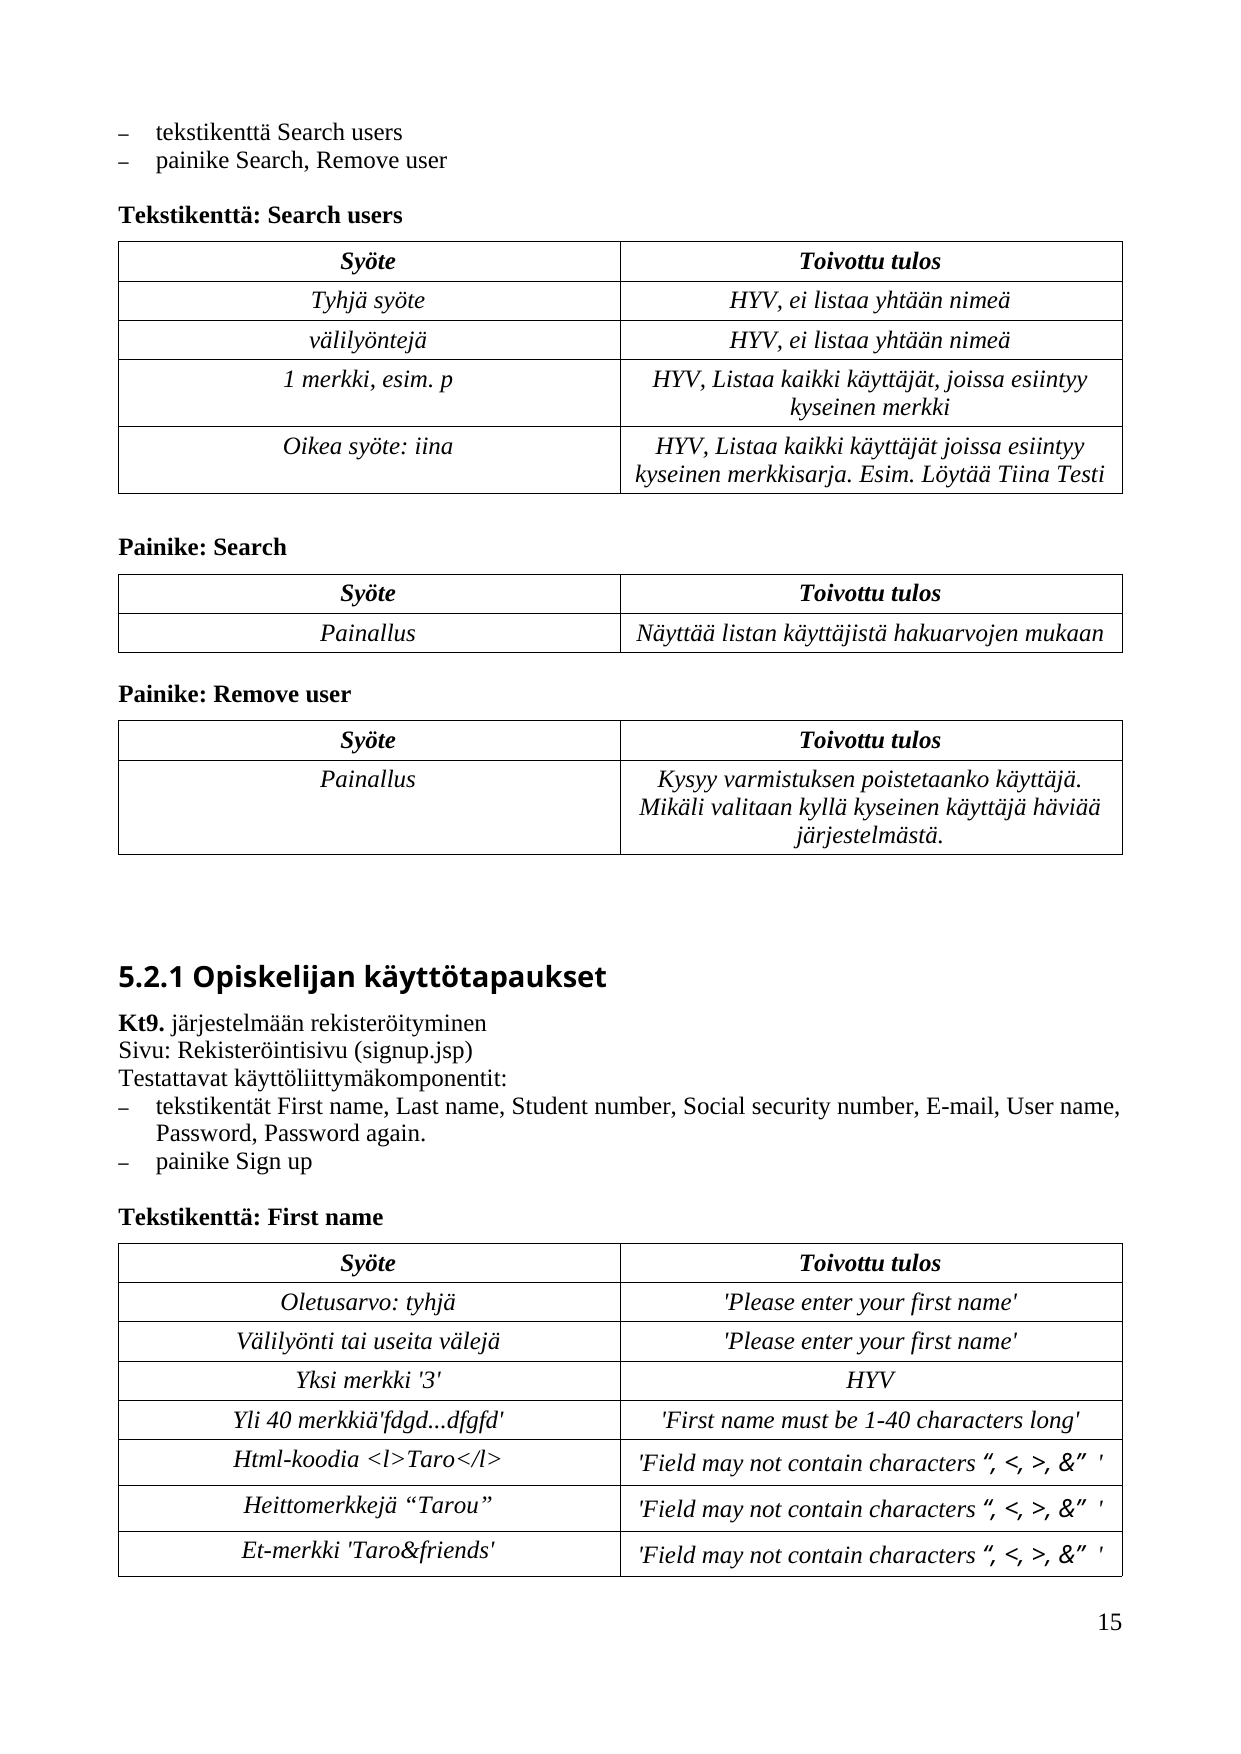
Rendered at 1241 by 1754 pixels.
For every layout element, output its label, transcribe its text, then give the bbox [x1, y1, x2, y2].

table_cell Yli 40 merkkiä'fdgd...dfgfd' [119, 1401, 620, 1439]
list painike Search, Remove user [118, 146, 1122, 173]
table_cell Painallus [119, 761, 620, 854]
table_cell Heittomerkkejä “Tarou” [119, 1486, 620, 1531]
table_cell Oikea syöte: iina [119, 427, 620, 493]
table_cell 'Please enter your first name' [621, 1322, 1122, 1361]
table_cell Näyttää listan käyttäjistä hakuarvojen mukaan [621, 614, 1122, 652]
text Testattavat käyttöliittymäkomponentit: [118, 1064, 1122, 1092]
table_header Syöte [119, 242, 620, 281]
table_cell Et-merkki 'Taro&friends' [119, 1532, 620, 1576]
text Tekstikenttä: Search users [118, 201, 1122, 229]
table_header Toivottu tulos [621, 575, 1122, 613]
table_cell 'Field may not contain characters “, <, >, &” ' [621, 1486, 1122, 1531]
table_cell 1 merkki, esim. p [119, 360, 620, 426]
table_cell HYV, Listaa kaikki käyttäjät, joissa esiintyy kyseinen merkki [621, 360, 1122, 426]
table_cell Yksi merkki '3' [119, 1362, 620, 1400]
list painike Sign up [118, 1147, 1122, 1175]
table_cell Kysyy varmistuksen poistetaanko käyttäjä. Mikäli valitaan kyllä kyseinen käyttäjä häviää järjestelmästä. [621, 761, 1122, 854]
table_cell HYV, ei listaa yhtään nimeä [621, 282, 1122, 320]
text Painike: Remove user [118, 680, 1122, 708]
table_cell Välilyönti tai useita välejä [119, 1322, 620, 1361]
table_header Toivottu tulos [621, 1244, 1122, 1282]
table_header Syöte [119, 1244, 620, 1282]
table_header Toivottu tulos [621, 721, 1122, 759]
text Painike: Search [118, 533, 1122, 561]
table_header Syöte [119, 575, 620, 613]
subtitle 5.2.1 Opiskelijan käyttötapaukset [118, 957, 1122, 996]
table_cell Tyhjä syöte [119, 282, 620, 320]
table_header Toivottu tulos [621, 242, 1122, 281]
table_cell HYV [621, 1362, 1122, 1400]
text Tekstikenttä: First name [118, 1203, 1122, 1230]
table_cell HYV, ei listaa yhtään nimeä [621, 321, 1122, 359]
table_cell 'Field may not contain characters “, <, >, &” ' [621, 1440, 1122, 1485]
table_cell 'Please enter your first name' [621, 1283, 1122, 1321]
table_cell Painallus [119, 614, 620, 652]
list tekstikentät First name, Last name, Student number, Social security number, E-mail, User name, Password, Password again. [118, 1092, 1122, 1147]
list tekstikenttä Search users [118, 118, 1122, 146]
table_cell 'First name must be 1-40 characters long' [621, 1401, 1122, 1439]
text Sivu: Rekisteröintisivu (signup.jsp) [118, 1036, 1122, 1064]
table_cell välilyöntejä [119, 321, 620, 359]
text Kt9. järjestelmään rekisteröityminen [118, 1009, 1122, 1036]
table_header Syöte [119, 721, 620, 759]
table_cell 'Field may not contain characters “, <, >, &” ' [621, 1532, 1122, 1576]
table_cell Html-koodia <l>Taro</l> [119, 1440, 620, 1485]
table_cell Oletusarvo: tyhjä [119, 1283, 620, 1321]
table_cell HYV, Listaa kaikki käyttäjät joissa esiintyy kyseinen merkkisarja. Esim. Löytää Tiina Testi [621, 427, 1122, 493]
